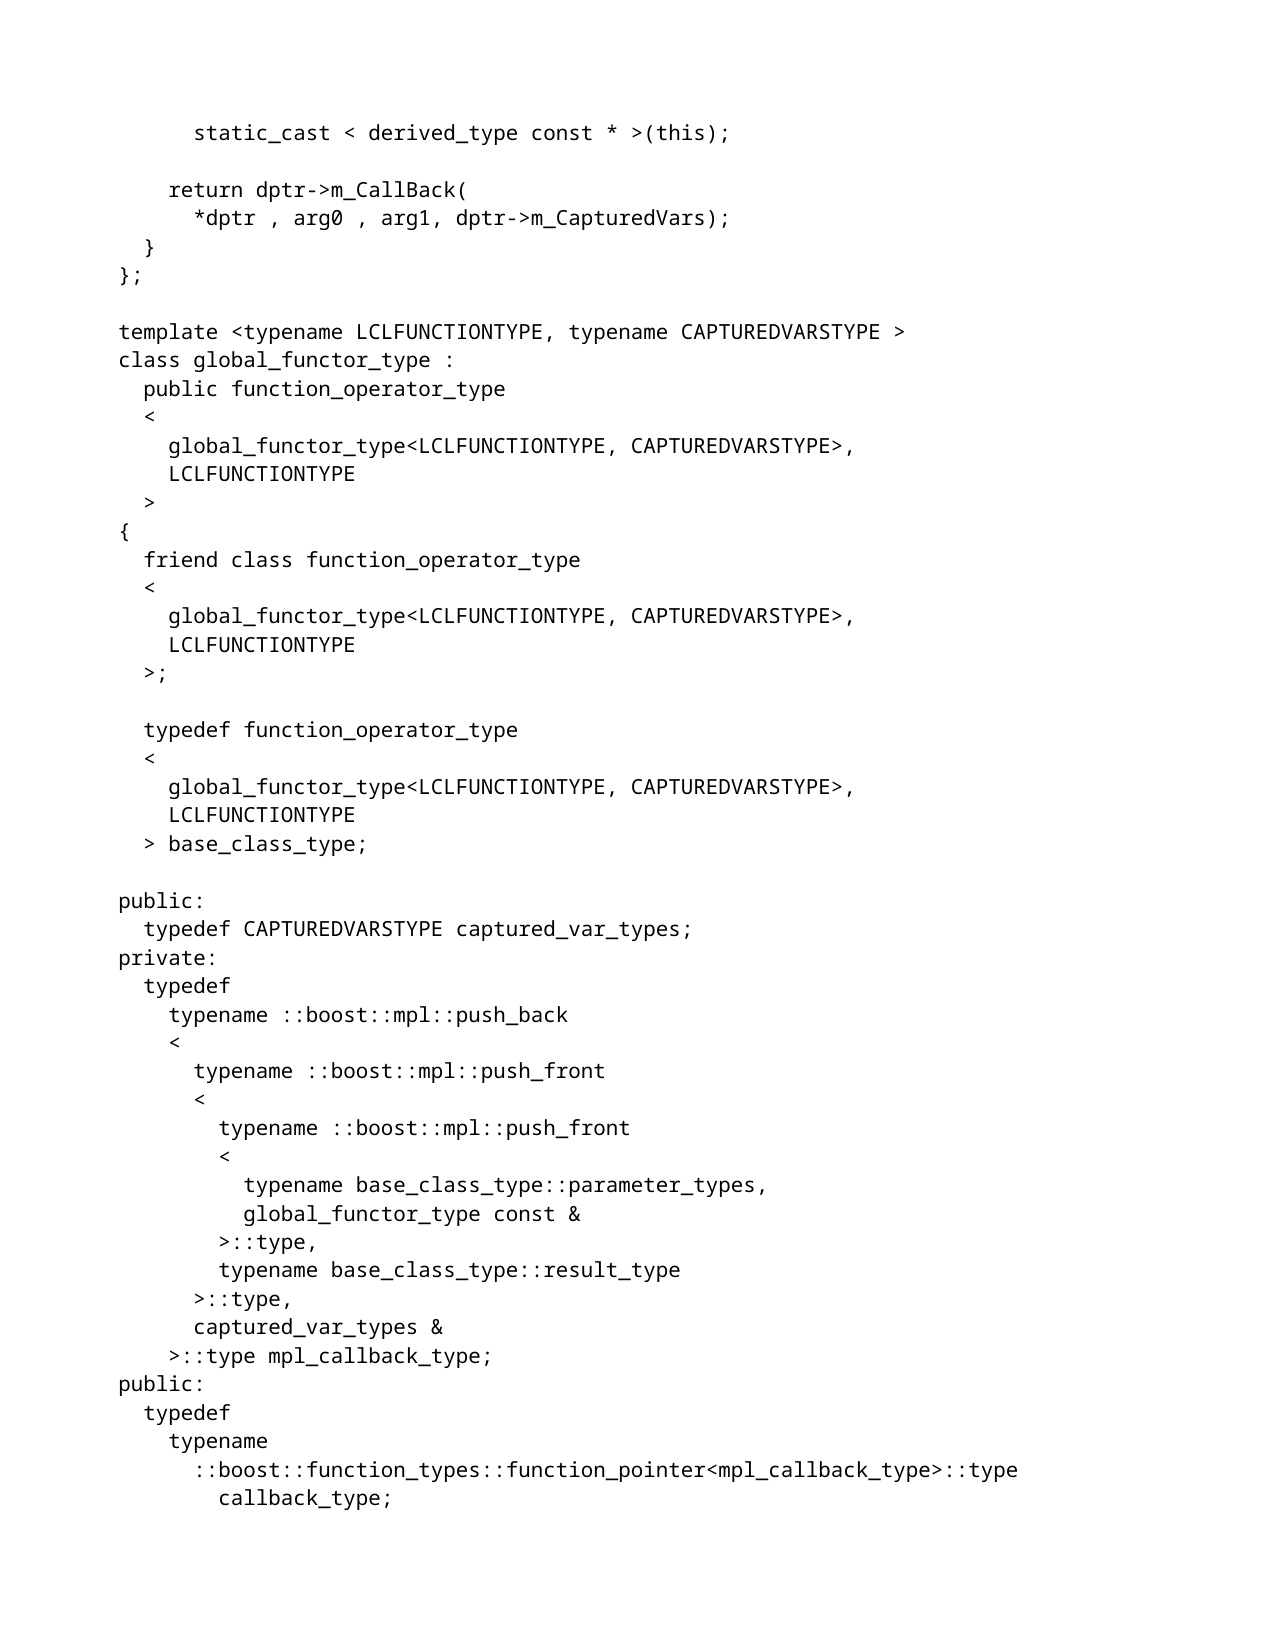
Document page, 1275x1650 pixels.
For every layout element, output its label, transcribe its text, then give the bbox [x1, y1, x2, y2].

text static_cast < derived_type const * >(this); return dptr->m_CallBack( *dptr , arg0 , arg1, dptr->m_CapturedVars); } }; template <typename LCLFUNCTIONTYPE, typename CAPTUREDVARSTYPE > class global_functor_type : public function_operator_type < global_functor_type<LCLFUNCTIONTYPE, CAPTUREDVARSTYPE>, LCLFUNCTIONTYPE > { friend class function_operator_type < global_functor_type<LCLFUNCTIONTYPE, CAPTUREDVARSTYPE>, LCLFUNCTIONTYPE >; typedef function_operator_type < global_functor_type<LCLFUNCTIONTYPE, CAPTUREDVARSTYPE>, LCLFUNCTIONTYPE > base_class_type; public: typedef CAPTUREDVARSTYPE captured_var_types; private: typedef typename ::boost::mpl::push_back < typename ::boost::mpl::push_front < typename ::boost::mpl::push_front < typename base_class_type::parameter_types, global_functor_type const & >::type, typename base_class_type::result_type >::type, captured_var_types & >::type mpl_callback_type; public: typedef typename ::boost::function_types::function_pointer<mpl_callback_type>::type callback_type; [118, 118, 1157, 1512]
